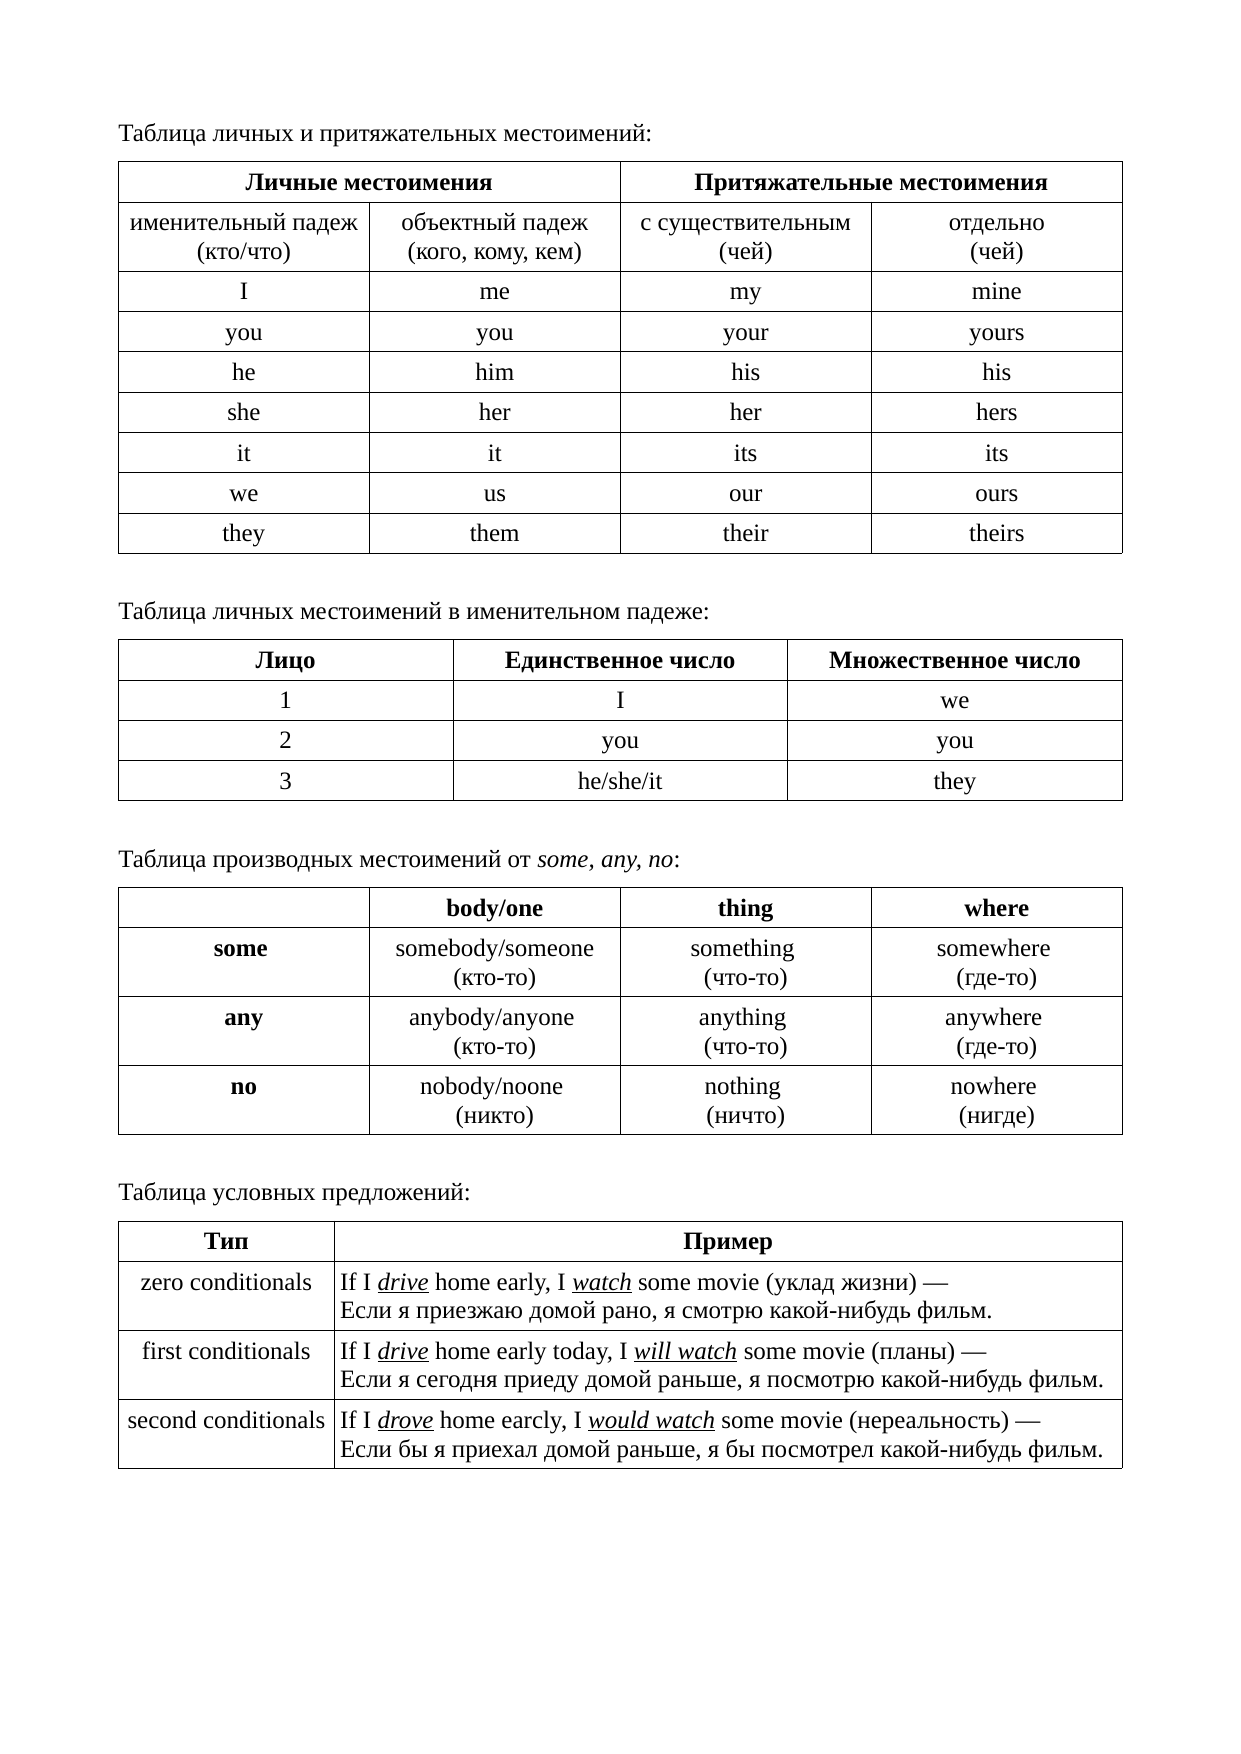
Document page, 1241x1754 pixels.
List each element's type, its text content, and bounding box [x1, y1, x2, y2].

table_cell nothing (ничто) [621, 1066, 871, 1134]
table_cell first conditionals [119, 1331, 334, 1399]
table_cell me [370, 272, 620, 311]
table_cell ours [872, 473, 1122, 512]
table_cell nobody/noone (никто) [370, 1066, 620, 1134]
table_cell mine [872, 272, 1122, 311]
table_cell с существительным (чей) [621, 203, 871, 271]
table_cell her [621, 393, 871, 432]
table_cell hers [872, 393, 1122, 432]
table_cell them [370, 514, 620, 553]
table_cell объектный падеж (кого, кому, кем) [370, 203, 620, 271]
table_header Личные местоимения [119, 162, 620, 202]
table_cell you [370, 312, 620, 351]
table_cell its [621, 433, 871, 472]
table_cell him [370, 352, 620, 392]
table_header Тип [119, 1222, 334, 1261]
table_cell 2 [119, 721, 453, 760]
table_cell 3 [119, 761, 453, 800]
table_header Пример [335, 1222, 1122, 1261]
table_cell no [119, 1066, 369, 1134]
table_cell it [119, 433, 369, 472]
table_cell yours [872, 312, 1122, 351]
table_cell their [621, 514, 871, 553]
table_cell our [621, 473, 871, 512]
table_cell something (что-то) [621, 928, 871, 996]
table_cell именительный падеж (кто/что) [119, 203, 369, 271]
table_header [119, 888, 369, 927]
table_cell he [119, 352, 369, 392]
table_cell your [621, 312, 871, 351]
table_cell I [119, 272, 369, 311]
table_cell it [370, 433, 620, 472]
table_cell theirs [872, 514, 1122, 553]
text Таблица производных местоимений от some, any, no: [118, 844, 1122, 872]
table_cell its [872, 433, 1122, 472]
table_cell you [454, 721, 787, 760]
table_header Единственное число [454, 640, 787, 679]
table_cell somebody/someone (кто-то) [370, 928, 620, 996]
table_cell somewhere (где-то) [872, 928, 1122, 996]
table_header thing [621, 888, 871, 927]
table_cell If I drive home early today, I will watch some movie (планы) — Если я сегодня приеду домой раньше, я посмотрю какой-нибудь фильм. [335, 1331, 1122, 1399]
table_cell she [119, 393, 369, 432]
table_cell anything (что-то) [621, 997, 871, 1065]
table_cell his [621, 352, 871, 392]
table_cell you [119, 312, 369, 351]
text Таблица условных предложений: [118, 1177, 1122, 1206]
table_header Лицо [119, 640, 453, 679]
table_cell I [454, 681, 787, 720]
table_cell his [872, 352, 1122, 392]
table_header Множественное число [788, 640, 1122, 679]
table_cell you [788, 721, 1122, 760]
table_cell we [119, 473, 369, 512]
table_cell they [788, 761, 1122, 800]
table_cell 1 [119, 681, 453, 720]
table_cell any [119, 997, 369, 1065]
table_header where [872, 888, 1122, 927]
table_cell anywhere (где-то) [872, 997, 1122, 1065]
table_cell we [788, 681, 1122, 720]
text Таблица личных местоимений в именительном падеже: [118, 596, 1122, 625]
table_cell zero conditionals [119, 1262, 334, 1330]
table_cell отдельно (чей) [872, 203, 1122, 271]
table_cell If I drive home early, I watch some movie (уклад жизни) — Если я приезжаю домой рано, я смотрю какой-нибудь фильм. [335, 1262, 1122, 1330]
table_cell he/she/it [454, 761, 787, 800]
table_cell If I drove home earcly, I would watch some movie (нереальность) — Если бы я приехал домой раньше, я бы посмотрел какой-нибудь фильм. [335, 1400, 1122, 1468]
table_header Притяжательные местоимения [621, 162, 1122, 202]
table_cell us [370, 473, 620, 512]
table_cell second conditionals [119, 1400, 334, 1468]
table_cell her [370, 393, 620, 432]
table_cell anybody/anyone (кто-то) [370, 997, 620, 1065]
table_cell they [119, 514, 369, 553]
table_header body/one [370, 888, 620, 927]
text Таблица личных и притяжательных местоимений: [118, 118, 1122, 147]
table_cell my [621, 272, 871, 311]
table_cell nowhere (нигде) [872, 1066, 1122, 1134]
table_cell some [119, 928, 369, 996]
